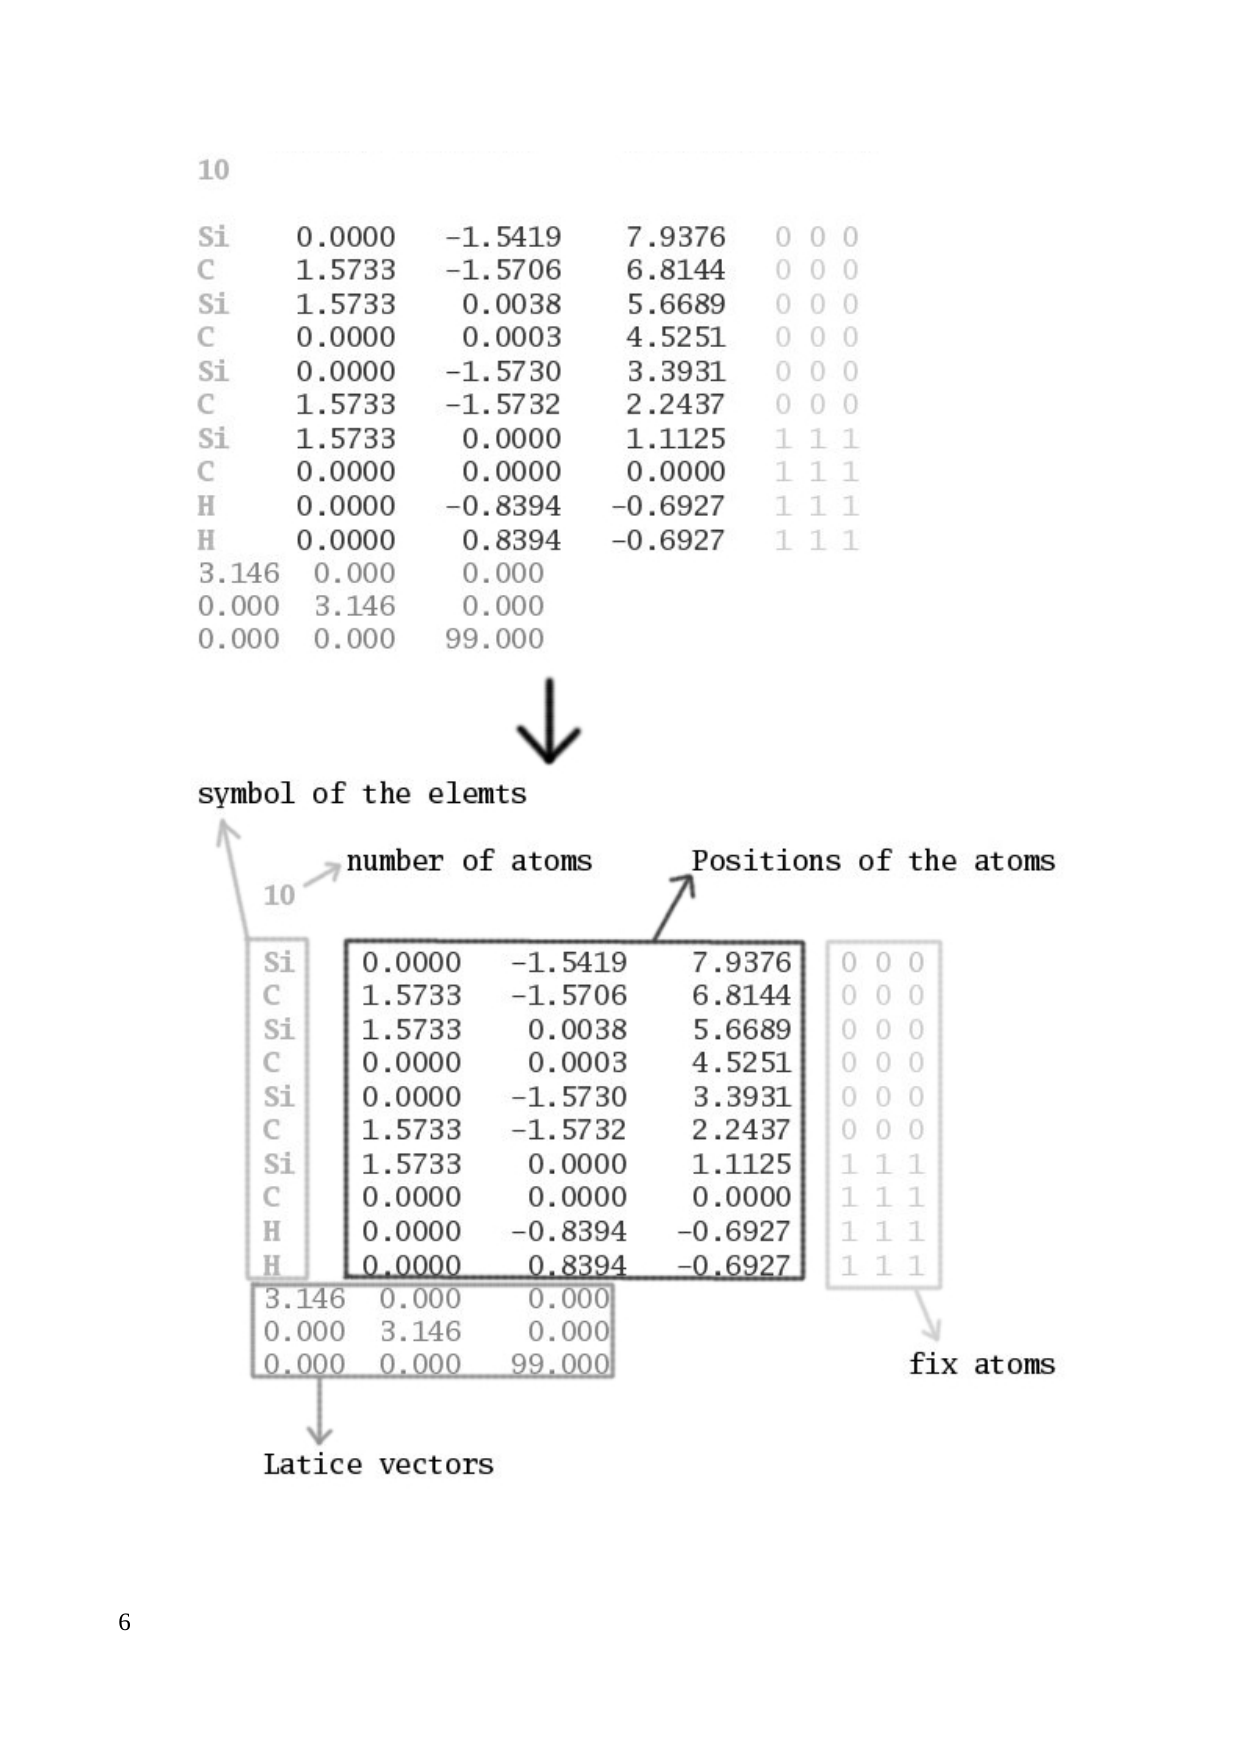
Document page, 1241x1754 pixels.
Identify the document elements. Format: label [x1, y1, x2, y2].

picture [190, 150, 1085, 1493]
